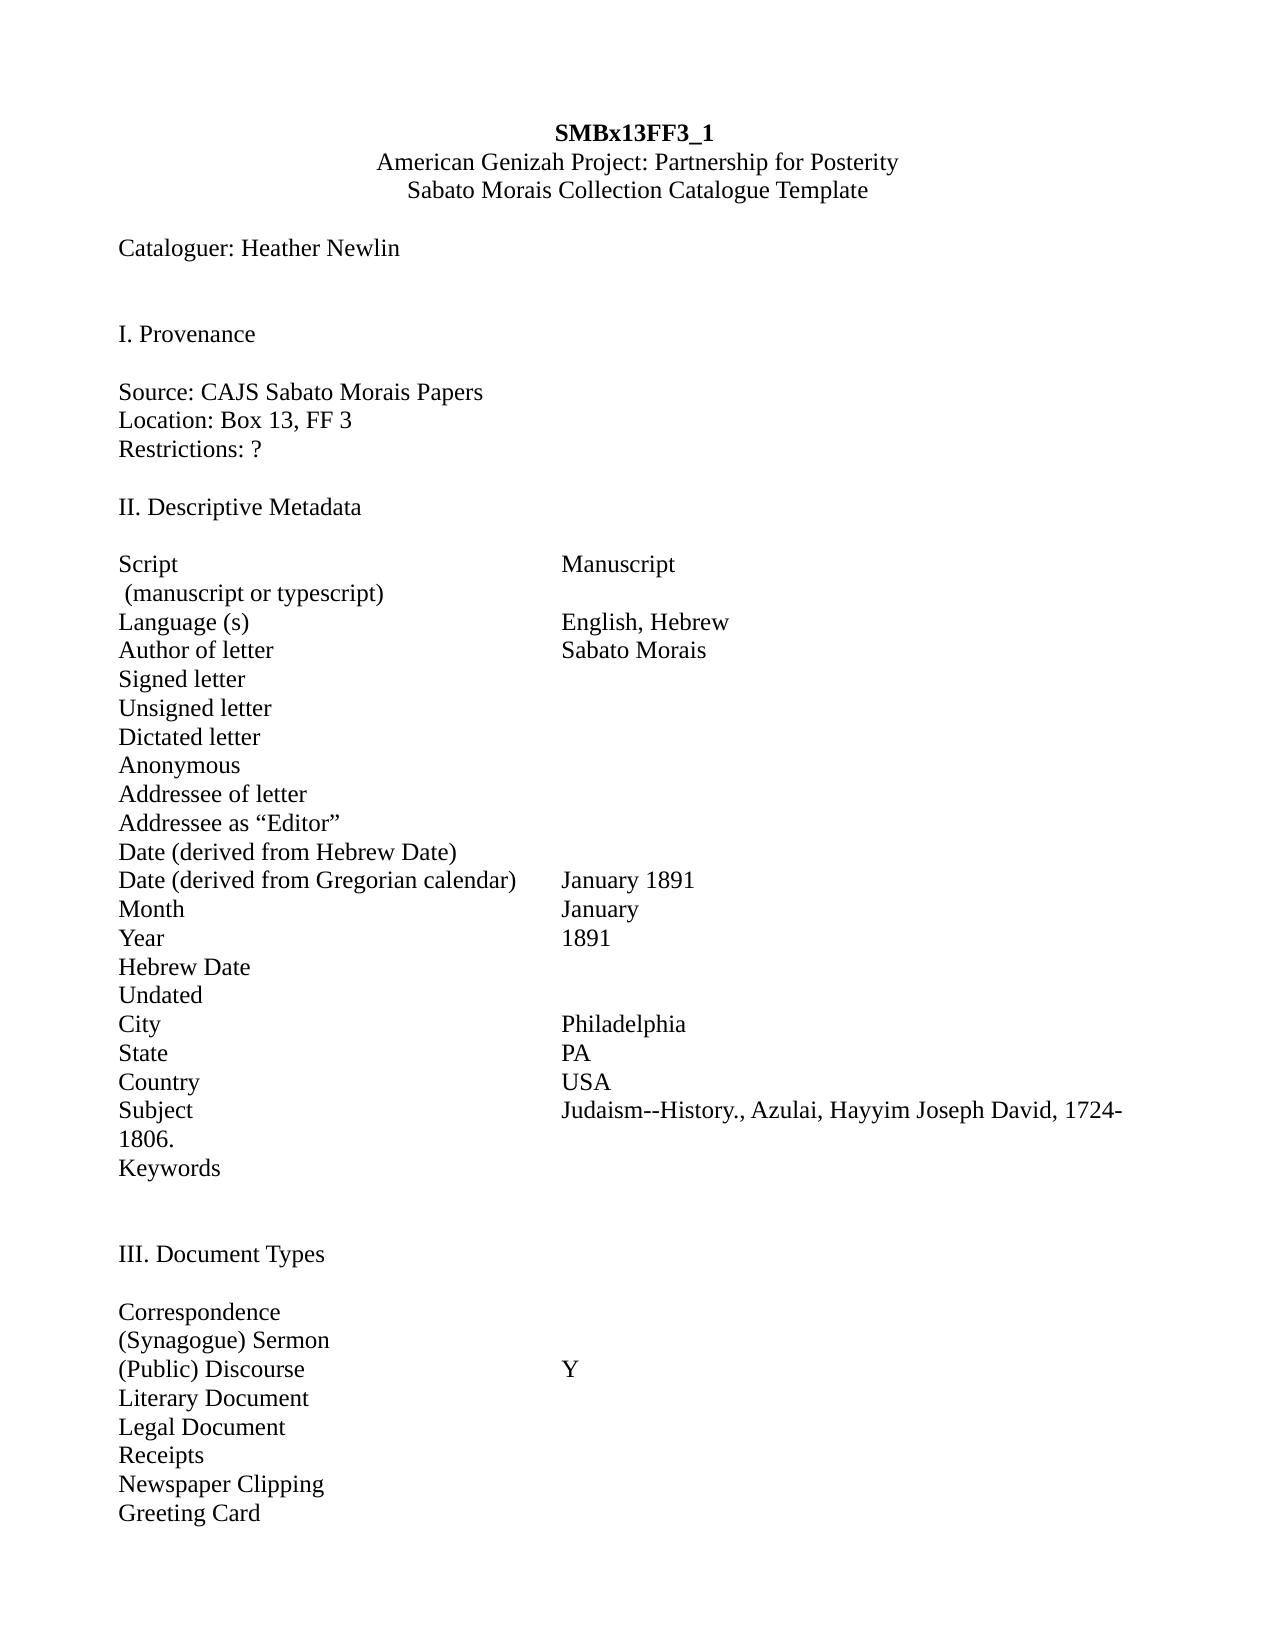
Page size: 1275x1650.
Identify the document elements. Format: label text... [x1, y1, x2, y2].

text City Philadelphia [118, 1009, 1157, 1038]
text Year 1891 [118, 923, 1157, 952]
text (manuscript or typescript) [118, 578, 1157, 607]
text Script Manuscript [118, 549, 1157, 578]
text Keywords [118, 1153, 1157, 1182]
text Dictated letter [118, 722, 1157, 751]
text Unsigned letter [118, 693, 1157, 722]
text Country USA [118, 1067, 1157, 1096]
text (Public) Discourse Y [118, 1354, 1157, 1383]
text Anonymous [118, 751, 1157, 779]
text Source: CAJS Sabato Morais Papers [118, 377, 1157, 406]
text Subject Judaism--History., Azulai, Hayyim Joseph David, 1724-1806. [118, 1096, 1157, 1153]
text Author of letter Sabato Morais [118, 636, 1157, 664]
text (Synagogue) Sermon [118, 1326, 1157, 1354]
text II. Descriptive Metadata [118, 492, 1157, 521]
text Signed letter [118, 664, 1157, 693]
text Receipts [118, 1441, 1157, 1469]
text American Genizah Project: Partnership for Posterity [118, 147, 1157, 176]
text Addressee of letter [118, 779, 1157, 808]
text SMBx13FF3_1 [118, 118, 1157, 147]
text Language (s) English, Hebrew [118, 607, 1157, 636]
text III. Document Types [118, 1239, 1157, 1268]
text Hebrew Date [118, 952, 1157, 981]
text Month January [118, 894, 1157, 923]
text Greeting Card [118, 1498, 1157, 1527]
text Sabato Morais Collection Catalogue Template [118, 176, 1157, 204]
text Date (derived from Hebrew Date) [118, 837, 1157, 866]
text Addressee as “Editor” [118, 808, 1157, 837]
text Correspondence [118, 1297, 1157, 1326]
text State PA [118, 1038, 1157, 1067]
text Literary Document [118, 1383, 1157, 1412]
text Legal Document [118, 1412, 1157, 1441]
text Date (derived from Gregorian calendar) January 1891 [118, 866, 1157, 894]
text I. Provenance [118, 319, 1157, 348]
text Restrictions: ? [118, 434, 1157, 463]
text Cataloguer: Heather Newlin [118, 233, 1157, 262]
text Undated [118, 981, 1157, 1009]
text Location: Box 13, FF 3 [118, 406, 1157, 434]
text Newspaper Clipping [118, 1469, 1157, 1498]
